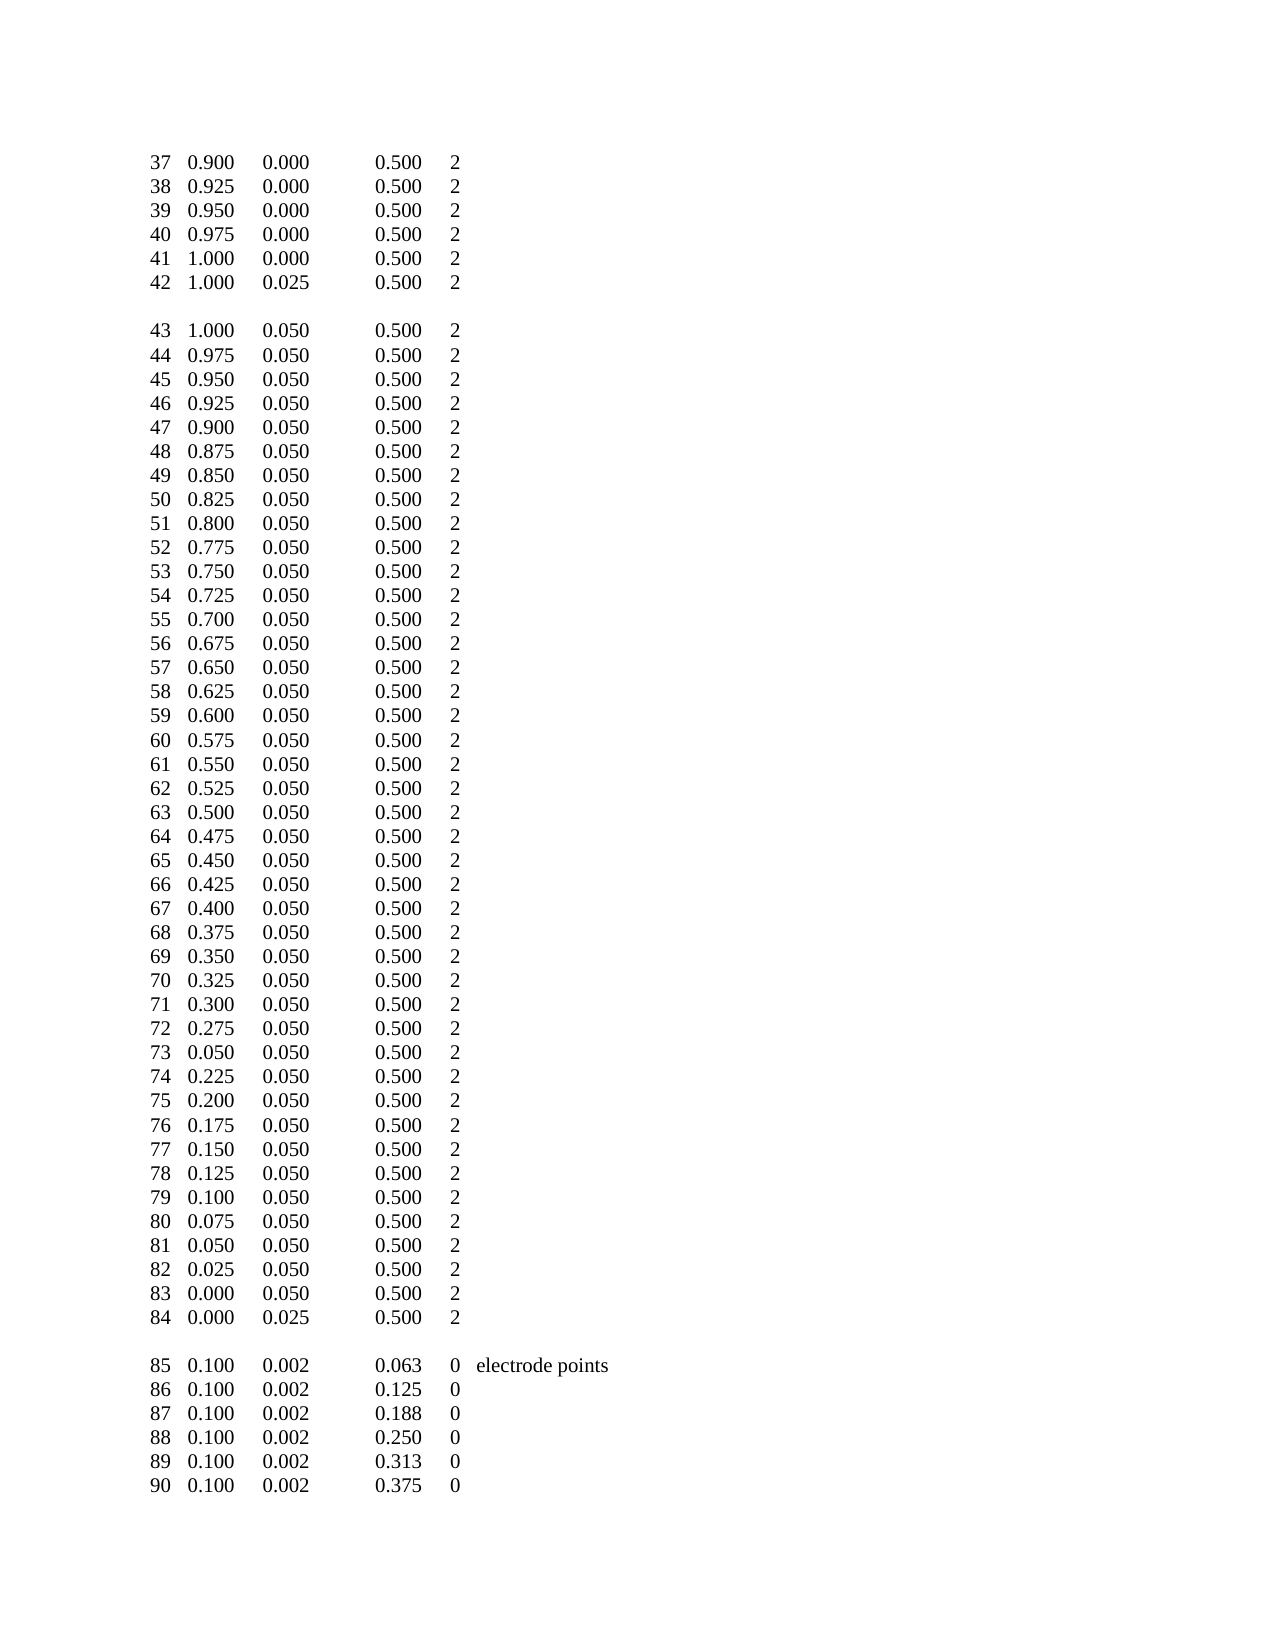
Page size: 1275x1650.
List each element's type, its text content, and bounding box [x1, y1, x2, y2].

text 76 0.175 0.050 0.500 2 [150, 1112, 1125, 1137]
text 77 0.150 0.050 0.500 2 [150, 1137, 1125, 1161]
text 58 0.625 0.050 0.500 2 [150, 679, 1125, 703]
text 61 0.550 0.050 0.500 2 [150, 752, 1125, 776]
text 38 0.925 0.000 0.500 2 [150, 174, 1125, 198]
text 87 0.100 0.002 0.188 0 [150, 1401, 1125, 1425]
text 63 0.500 0.050 0.500 2 [150, 800, 1125, 824]
text 47 0.900 0.050 0.500 2 [150, 415, 1125, 439]
text 81 0.050 0.050 0.500 2 [150, 1233, 1125, 1257]
text 68 0.375 0.050 0.500 2 [150, 920, 1125, 944]
text 53 0.750 0.050 0.500 2 [150, 559, 1125, 583]
text 86 0.100 0.002 0.125 0 [150, 1377, 1125, 1401]
text 56 0.675 0.050 0.500 2 [150, 631, 1125, 655]
text 51 0.800 0.050 0.500 2 [150, 511, 1125, 535]
text 79 0.100 0.050 0.500 2 [150, 1185, 1125, 1209]
text 65 0.450 0.050 0.500 2 [150, 848, 1125, 872]
text 88 0.100 0.002 0.250 0 [150, 1425, 1125, 1449]
text 46 0.925 0.050 0.500 2 [150, 391, 1125, 415]
text 89 0.100 0.002 0.313 0 [150, 1449, 1125, 1473]
text 66 0.425 0.050 0.500 2 [150, 872, 1125, 896]
text 75 0.200 0.050 0.500 2 [150, 1088, 1125, 1112]
text 57 0.650 0.050 0.500 2 [150, 655, 1125, 679]
text 67 0.400 0.050 0.500 2 [150, 896, 1125, 920]
text 59 0.600 0.050 0.500 2 [150, 703, 1125, 727]
text 40 0.975 0.000 0.500 2 [150, 222, 1125, 246]
text 49 0.850 0.050 0.500 2 [150, 463, 1125, 487]
text 83 0.000 0.050 0.500 2 [150, 1281, 1125, 1305]
text 55 0.700 0.050 0.500 2 [150, 607, 1125, 631]
text 71 0.300 0.050 0.500 2 [150, 992, 1125, 1016]
text 42 1.000 0.025 0.500 2 [150, 270, 1125, 294]
text 64 0.475 0.050 0.500 2 [150, 824, 1125, 848]
text 52 0.775 0.050 0.500 2 [150, 535, 1125, 559]
text 41 1.000 0.000 0.500 2 [150, 246, 1125, 270]
text 78 0.125 0.050 0.500 2 [150, 1161, 1125, 1185]
text 70 0.325 0.050 0.500 2 [150, 968, 1125, 992]
text 85 0.100 0.002 0.063 0 electrode points [150, 1353, 1125, 1377]
text 39 0.950 0.000 0.500 2 [150, 198, 1125, 222]
text 69 0.350 0.050 0.500 2 [150, 944, 1125, 968]
text 90 0.100 0.002 0.375 0 [150, 1473, 1125, 1497]
text 43 1.000 0.050 0.500 2 [150, 318, 1125, 342]
text 72 0.275 0.050 0.500 2 [150, 1016, 1125, 1040]
text 80 0.075 0.050 0.500 2 [150, 1209, 1125, 1233]
text 82 0.025 0.050 0.500 2 [150, 1257, 1125, 1281]
text 54 0.725 0.050 0.500 2 [150, 583, 1125, 607]
text 48 0.875 0.050 0.500 2 [150, 439, 1125, 463]
text 45 0.950 0.050 0.500 2 [150, 367, 1125, 391]
text 62 0.525 0.050 0.500 2 [150, 776, 1125, 800]
text 84 0.000 0.025 0.500 2 [150, 1305, 1125, 1329]
text 44 0.975 0.050 0.500 2 [150, 342, 1125, 367]
text 74 0.225 0.050 0.500 2 [150, 1064, 1125, 1088]
text 37 0.900 0.000 0.500 2 [150, 150, 1125, 174]
text 60 0.575 0.050 0.500 2 [150, 727, 1125, 752]
text 50 0.825 0.050 0.500 2 [150, 487, 1125, 511]
text 73 0.050 0.050 0.500 2 [150, 1040, 1125, 1064]
